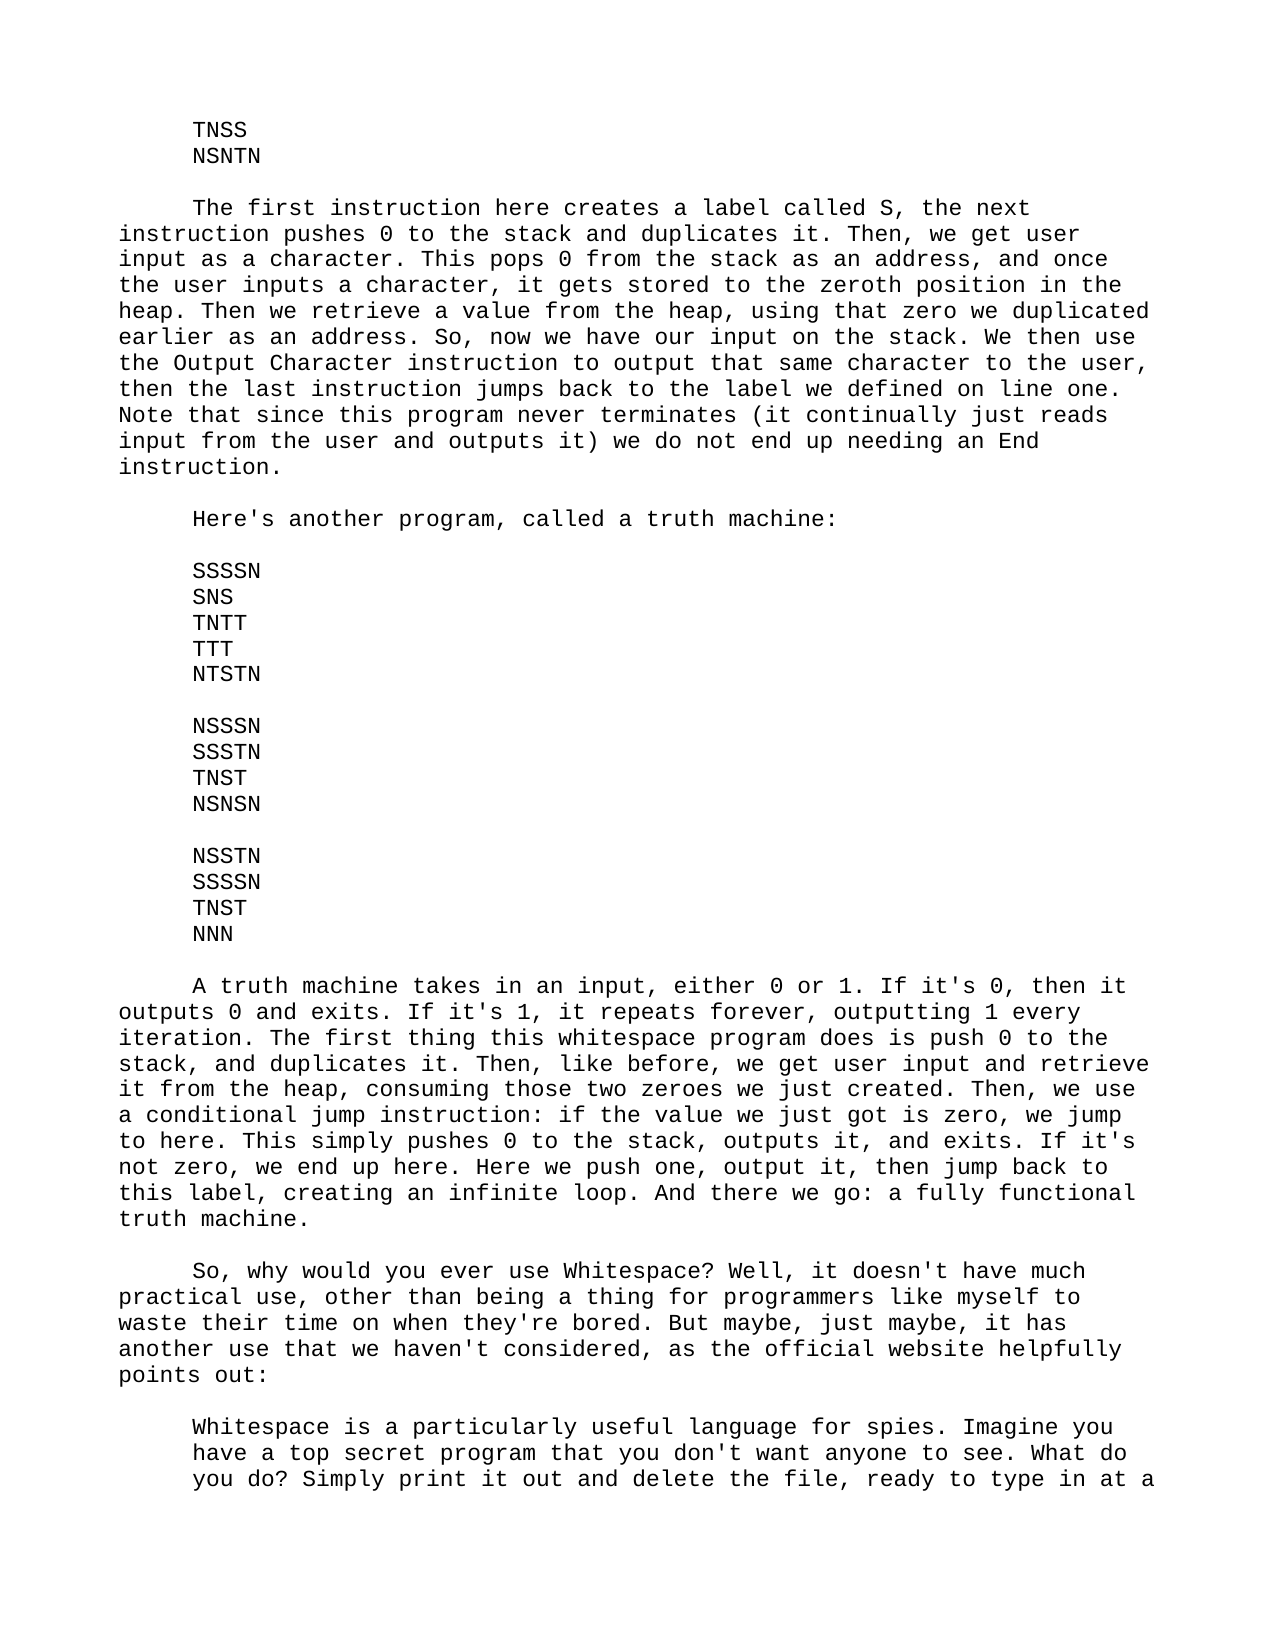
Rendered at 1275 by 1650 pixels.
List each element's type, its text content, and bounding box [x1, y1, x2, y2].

text A truth machine takes in an input, either 0 or 1. If it's 0, then it outputs 0 and exits. If it's 1, it repeats forever, outputting 1 every iteration. The first thing this whitespace program does is push 0 to the stack, and duplicates it. Then, like before, we get user input and retrieve it from the heap, consuming those two zeroes we just created. Then, we use a conditional jump instruction: if the value we just got is zero, we jump to here. This simply pushes 0 to the stack, outputs it, and exits. If it's not zero, we end up here. Here we push one, output it, then jump back to this label, creating an infinite loop. And there we go: a fully functional truth machine. [118, 974, 1157, 1233]
text TNSS [192, 118, 1157, 144]
text TNST [192, 767, 1157, 792]
text The first instruction here creates a label called S, the next instruction pushes 0 to the stack and duplicates it. Then, we get user input as a character. This pops 0 from the stack as an address, and once the user inputs a character, it gets stored to the zeroth position in the heap. Then we retrieve a value from the heap, using that zero we duplicated earlier as an address. So, now we have our input on the stack. We then use the Output Character instruction to output that same character to the user, then the last instruction jumps back to the label we defined on line one. Note that since this program never terminates (it continually just reads input from the user and outputs it) we do not end up needing an End instruction. [118, 196, 1157, 481]
text Whitespace is a particularly useful language for spies. Imagine you have a top secret program that you don't want anyone to see. What do you do? Simply print it out and delete the file, ready to type in at a [192, 1415, 1157, 1493]
text Here's another program, called a truth machine: [118, 507, 1157, 533]
text TNST [192, 896, 1157, 922]
text SSSTN [192, 741, 1157, 767]
text NSSSN [192, 715, 1157, 741]
text So, why would you ever use Whitespace? Well, it doesn't have much practical use, other than being a thing for programmers like myself to waste their time on when they're bored. But maybe, just maybe, it has another use that we haven't considered, as the official website helpfully points out: [118, 1259, 1157, 1389]
text TNTT [192, 611, 1157, 637]
text NSNSN [192, 792, 1157, 818]
text NSSTN [192, 844, 1157, 870]
text TTT [192, 637, 1157, 663]
text NNN [192, 922, 1157, 948]
text NSNTN [192, 144, 1157, 170]
text SSSSN [192, 870, 1157, 896]
text SSSSN [192, 559, 1157, 585]
text NTSTN [192, 663, 1157, 689]
text SNS [192, 585, 1157, 611]
